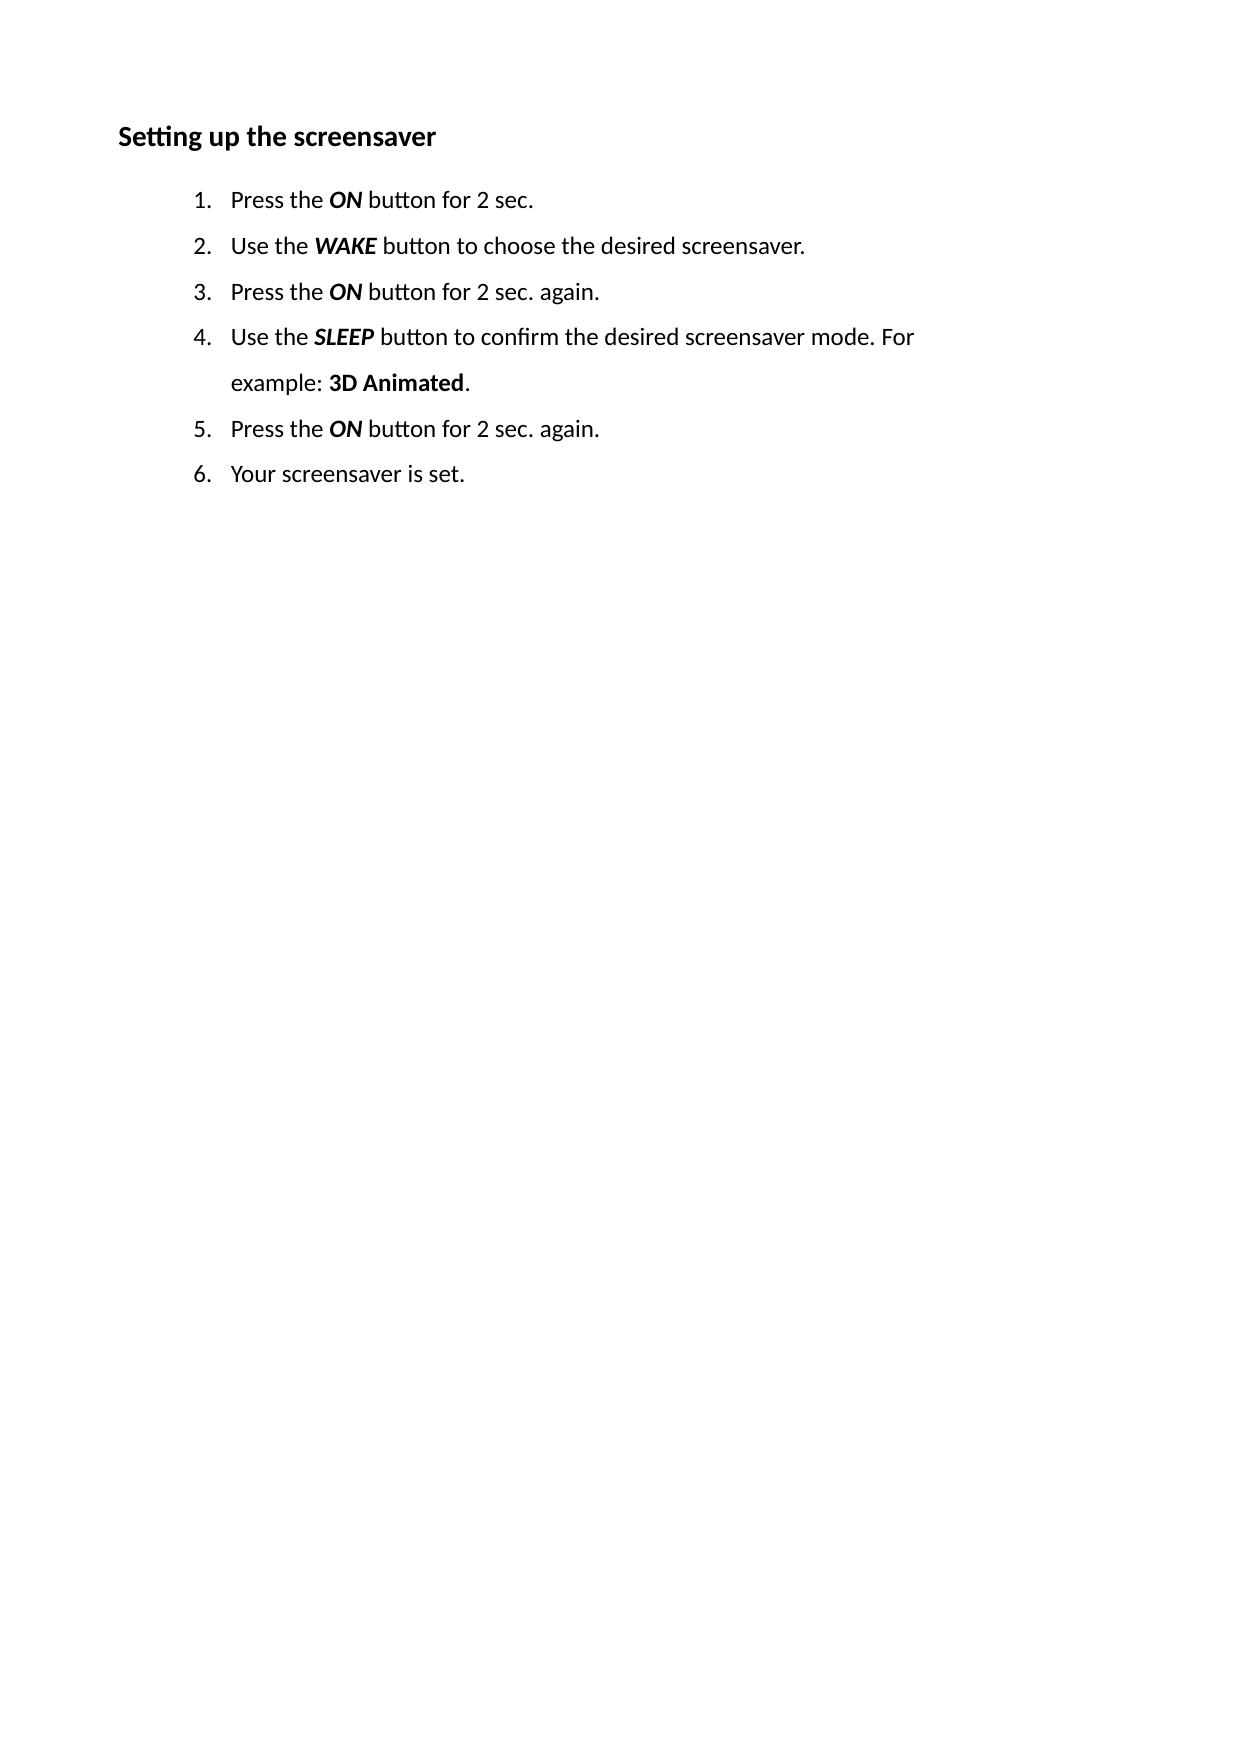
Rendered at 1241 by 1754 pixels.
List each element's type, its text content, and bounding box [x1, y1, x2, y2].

list Use the SLEEP button to confirm the desired screensaver mode. For example: 3D Animated. [193, 321, 953, 398]
list Press the ON button for 2 sec. again. [193, 276, 953, 306]
list Use the WAKE button to choose the desired screensaver. [193, 230, 953, 261]
list Press the ON button for 2 sec. [193, 184, 953, 215]
list Press the ON button for 2 sec. again. [193, 413, 953, 443]
list Your screensaver is set. [193, 459, 953, 489]
text Setting up the screensaver [118, 118, 1122, 154]
